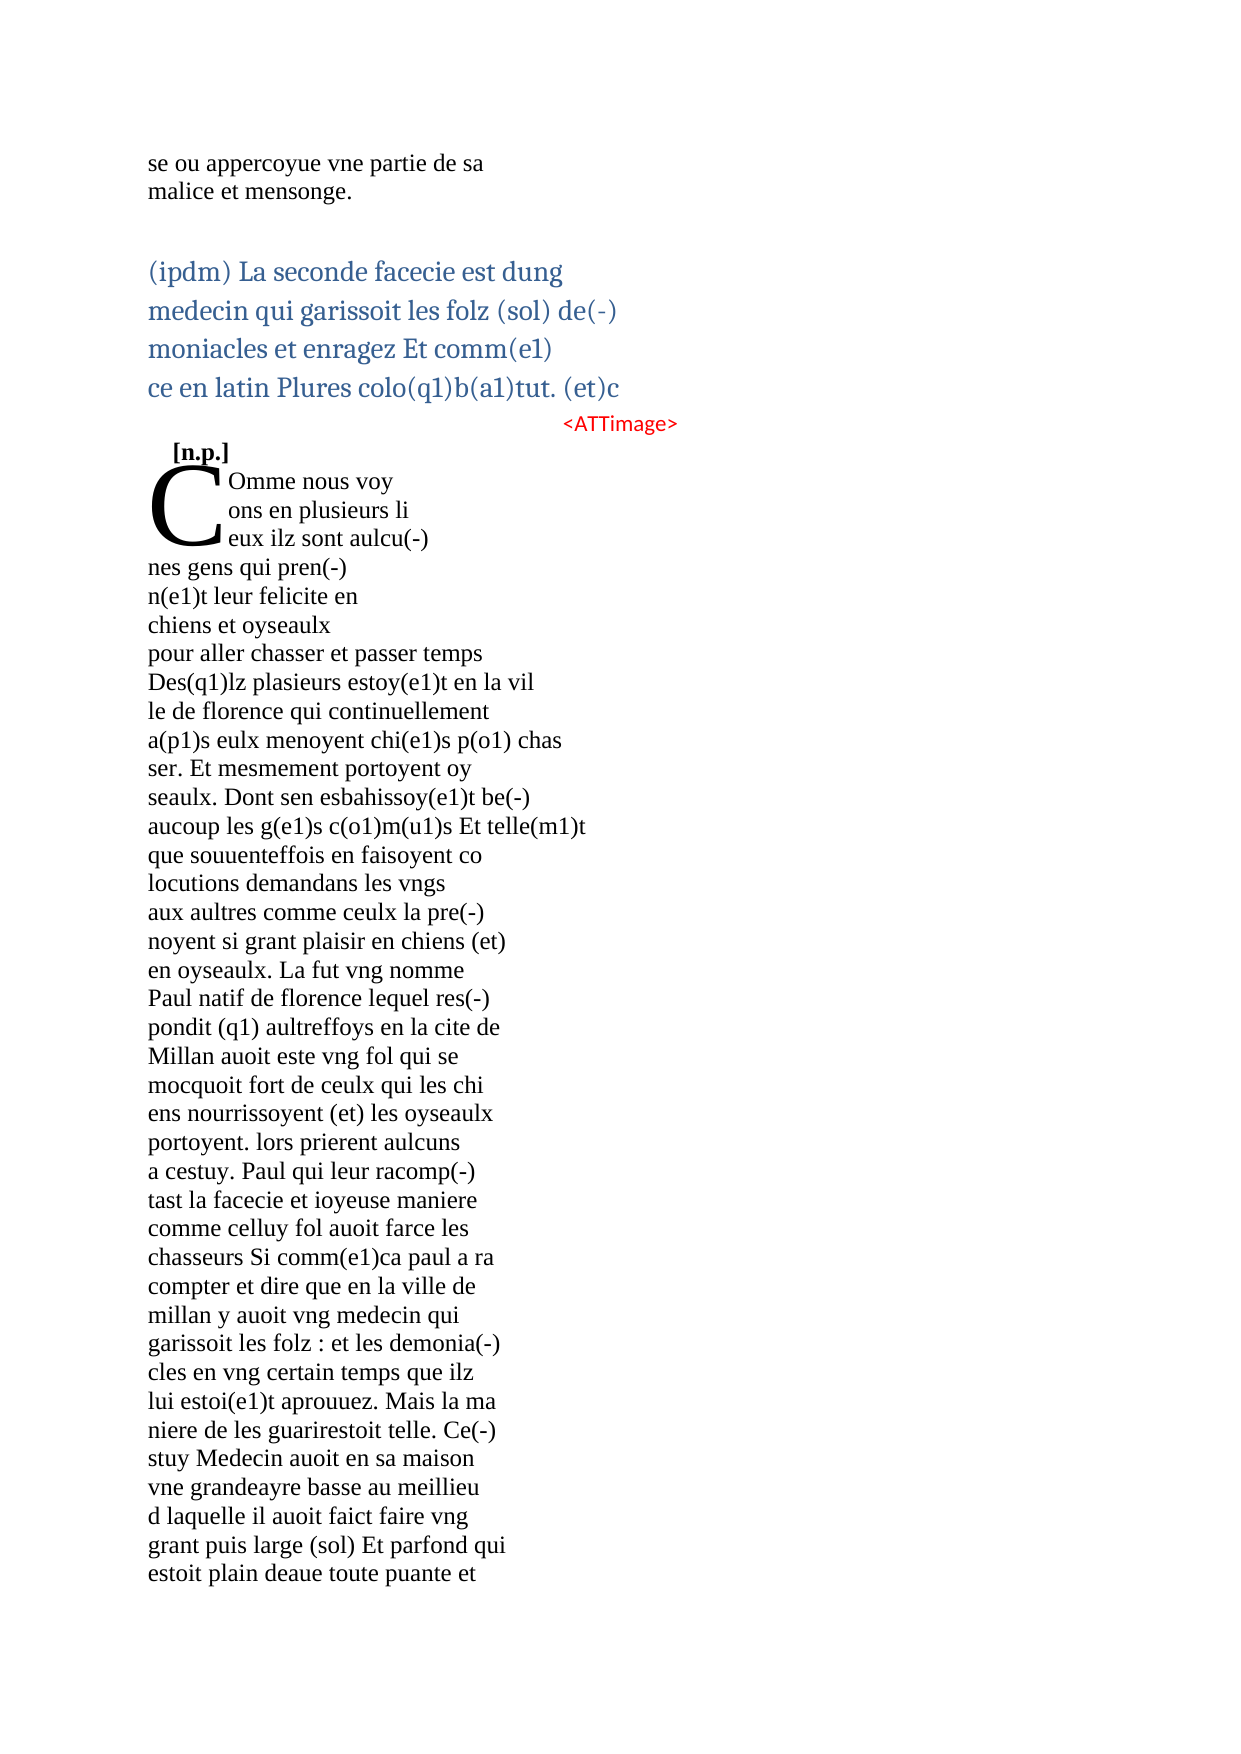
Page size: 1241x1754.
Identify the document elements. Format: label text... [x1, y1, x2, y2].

text COmme nous voy ons en plusieurs li eux ilz sont aulcu(-) nes gens qui pren(-) n(e1)t leur felicite en chiens et oyseaulx pour aller chasser et passer temps Des(q1)lz plasieurs estoy(e1)t en la vil le de florence qui continuellement a(p1)s eulx menoyent chi(e1)s p(o1) chas ser. Et mesmement portoyent oy seaulx. Dont sen esbahissoy(e1)t be(-) aucoup les g(e1)s c(o1)m(u1)s Et telle(m1)t que souuenteffois en faisoyent co locutions demandans les vngs aux aultres comme ceulx la pre(-) noyent si grant plaisir en chiens (et) en oyseaulx. La fut vng nomme Paul natif de florence lequel res(-) pondit (q1) aultreffoys en la cite de Millan auoit este vng fol qui se mocquoit fort de ceulx qui les chi ens nourrissoyent (et) les oyseaulx portoyent. lors prierent aulcuns a cestuy. Paul qui leur racomp(-) tast la facecie et ioyeuse maniere comme celluy fol auoit farce les chasseurs Si comm(e1)ca paul a ra compter et dire que en la ville de millan y auoit vng medecin qui garissoit les folz : et les demonia(-) cles en vng certain temps que ilz lui estoi(e1)t aprouuez. Mais la ma niere de les guarirestoit telle. Ce(-) stuy Medecin auoit en sa maison vne grandeayre basse au meillieu d laquelle il auoit faict faire vng grant puis large (sol) Et parfond qui estoit plain deaue toute puante et [148, 466, 1093, 1587]
text se ou appercoyue vne partie de sa malice et mensonge. [148, 148, 1093, 205]
text [n.p.] [148, 437, 1093, 466]
subtitle (ipdm) La seconde facecie est dung medecin qui garissoit les folz (sol) de(-) moniacles et enragez Et comm(e1) ce en latin Plures colo(q1)b(a1)tut. (et)c [148, 255, 1093, 404]
text <ATTimage> [148, 409, 1093, 437]
